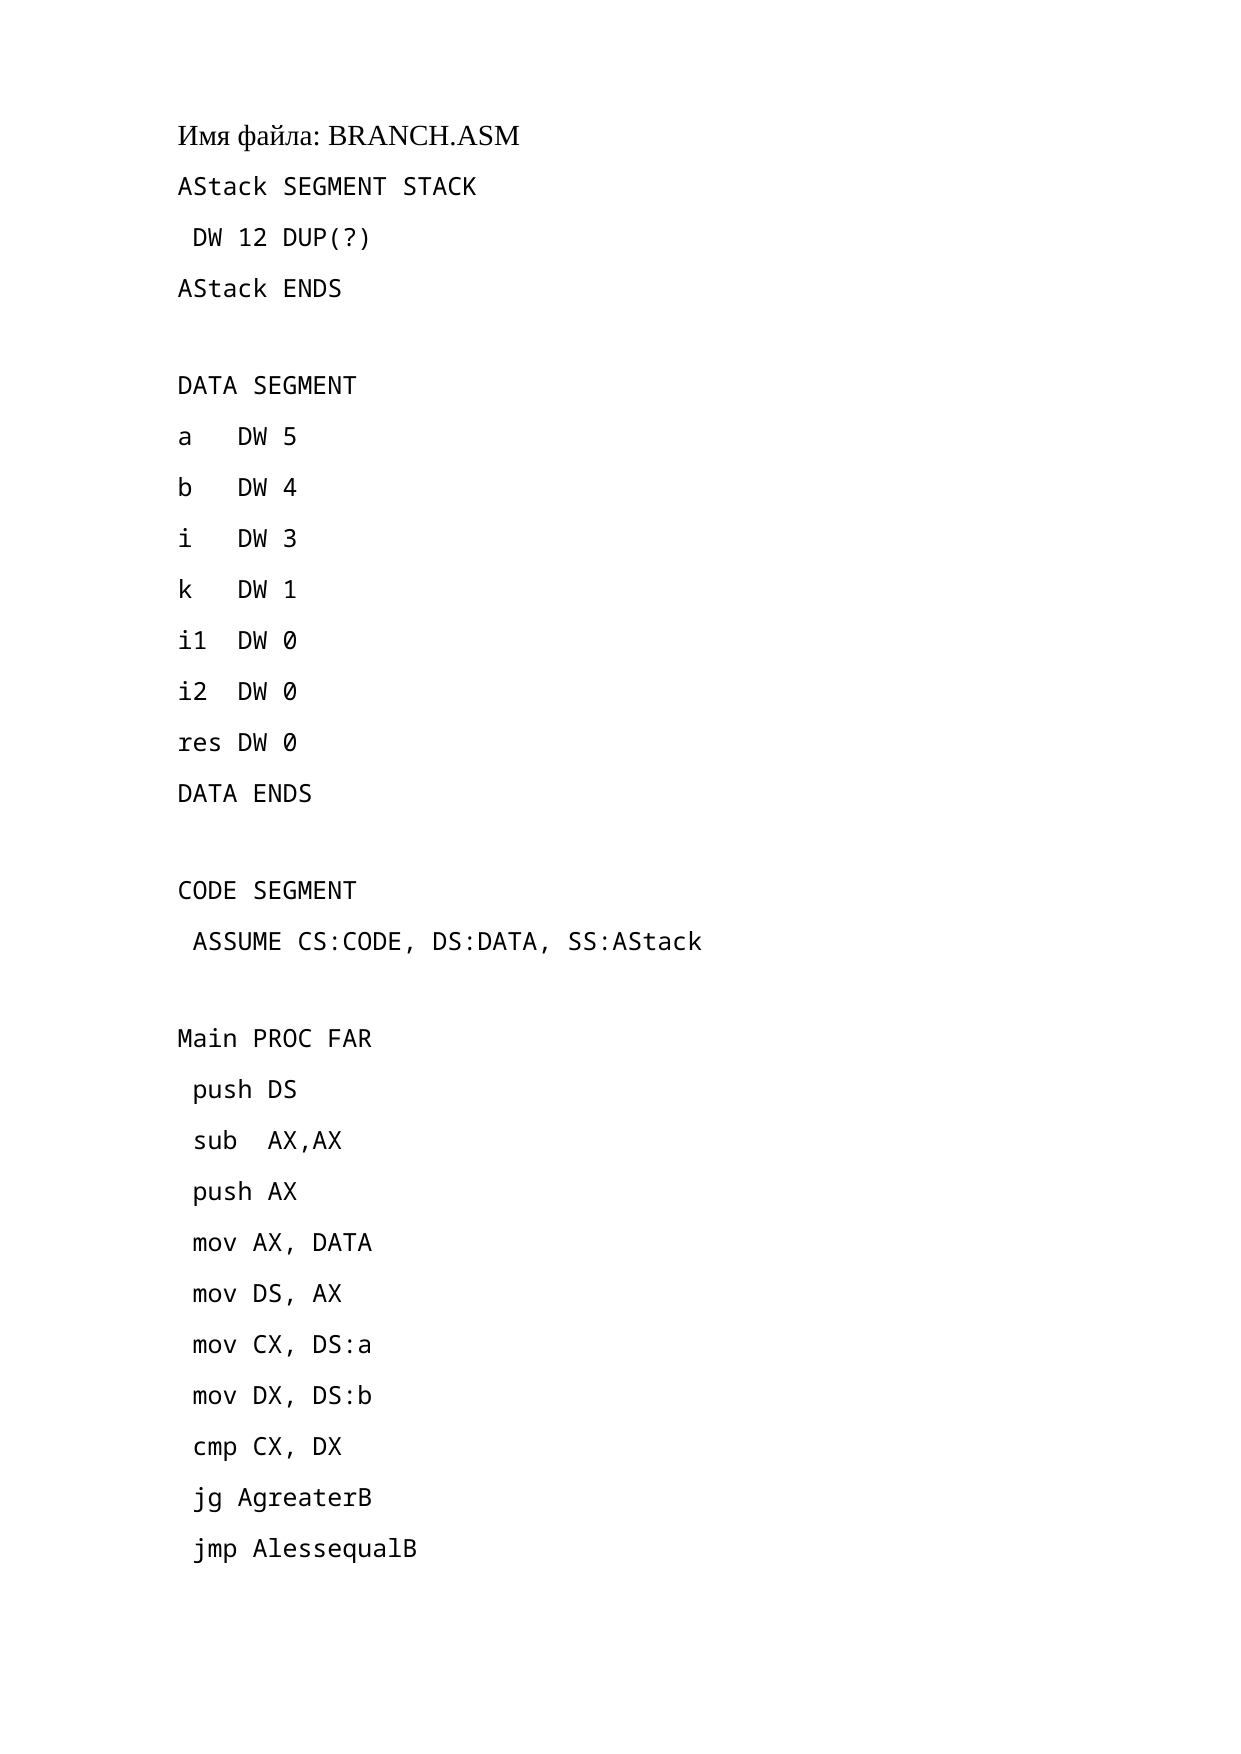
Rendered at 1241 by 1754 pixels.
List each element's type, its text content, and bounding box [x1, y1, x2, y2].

text AStack ENDS [177, 271, 1152, 304]
text mov DX, DS:b [177, 1377, 1152, 1412]
text b DW 4 [177, 469, 1152, 503]
text Имя файла: BRANCH.ASM [177, 118, 1152, 152]
text mov CX, DS:a [177, 1326, 1152, 1361]
text DW 12 DUP(?) [177, 219, 1152, 253]
text i1 DW 0 [177, 622, 1152, 657]
text AStack SEGMENT STACK [177, 168, 1152, 202]
text push DS [177, 1071, 1152, 1105]
text push AX [177, 1173, 1152, 1207]
text DATA SEGMENT [177, 367, 1152, 401]
text Main PROC FAR [177, 1020, 1152, 1054]
text DATA ENDS [177, 776, 1152, 810]
text a DW 5 [177, 418, 1152, 452]
text cmp CX, DX [177, 1428, 1152, 1463]
text i DW 3 [177, 520, 1152, 554]
text ASSUME CS:CODE, DS:DATA, SS:AStack [177, 923, 1152, 957]
text jmp AlessequalB [177, 1531, 1152, 1565]
text res DW 0 [177, 724, 1152, 759]
text mov AX, DATA [177, 1224, 1152, 1258]
text CODE SEGMENT [177, 872, 1152, 906]
text k DW 1 [177, 571, 1152, 606]
text i2 DW 0 [177, 673, 1152, 708]
text jg AgreaterB [177, 1479, 1152, 1514]
text mov DS, AX [177, 1275, 1152, 1309]
text sub AX,AX [177, 1122, 1152, 1156]
